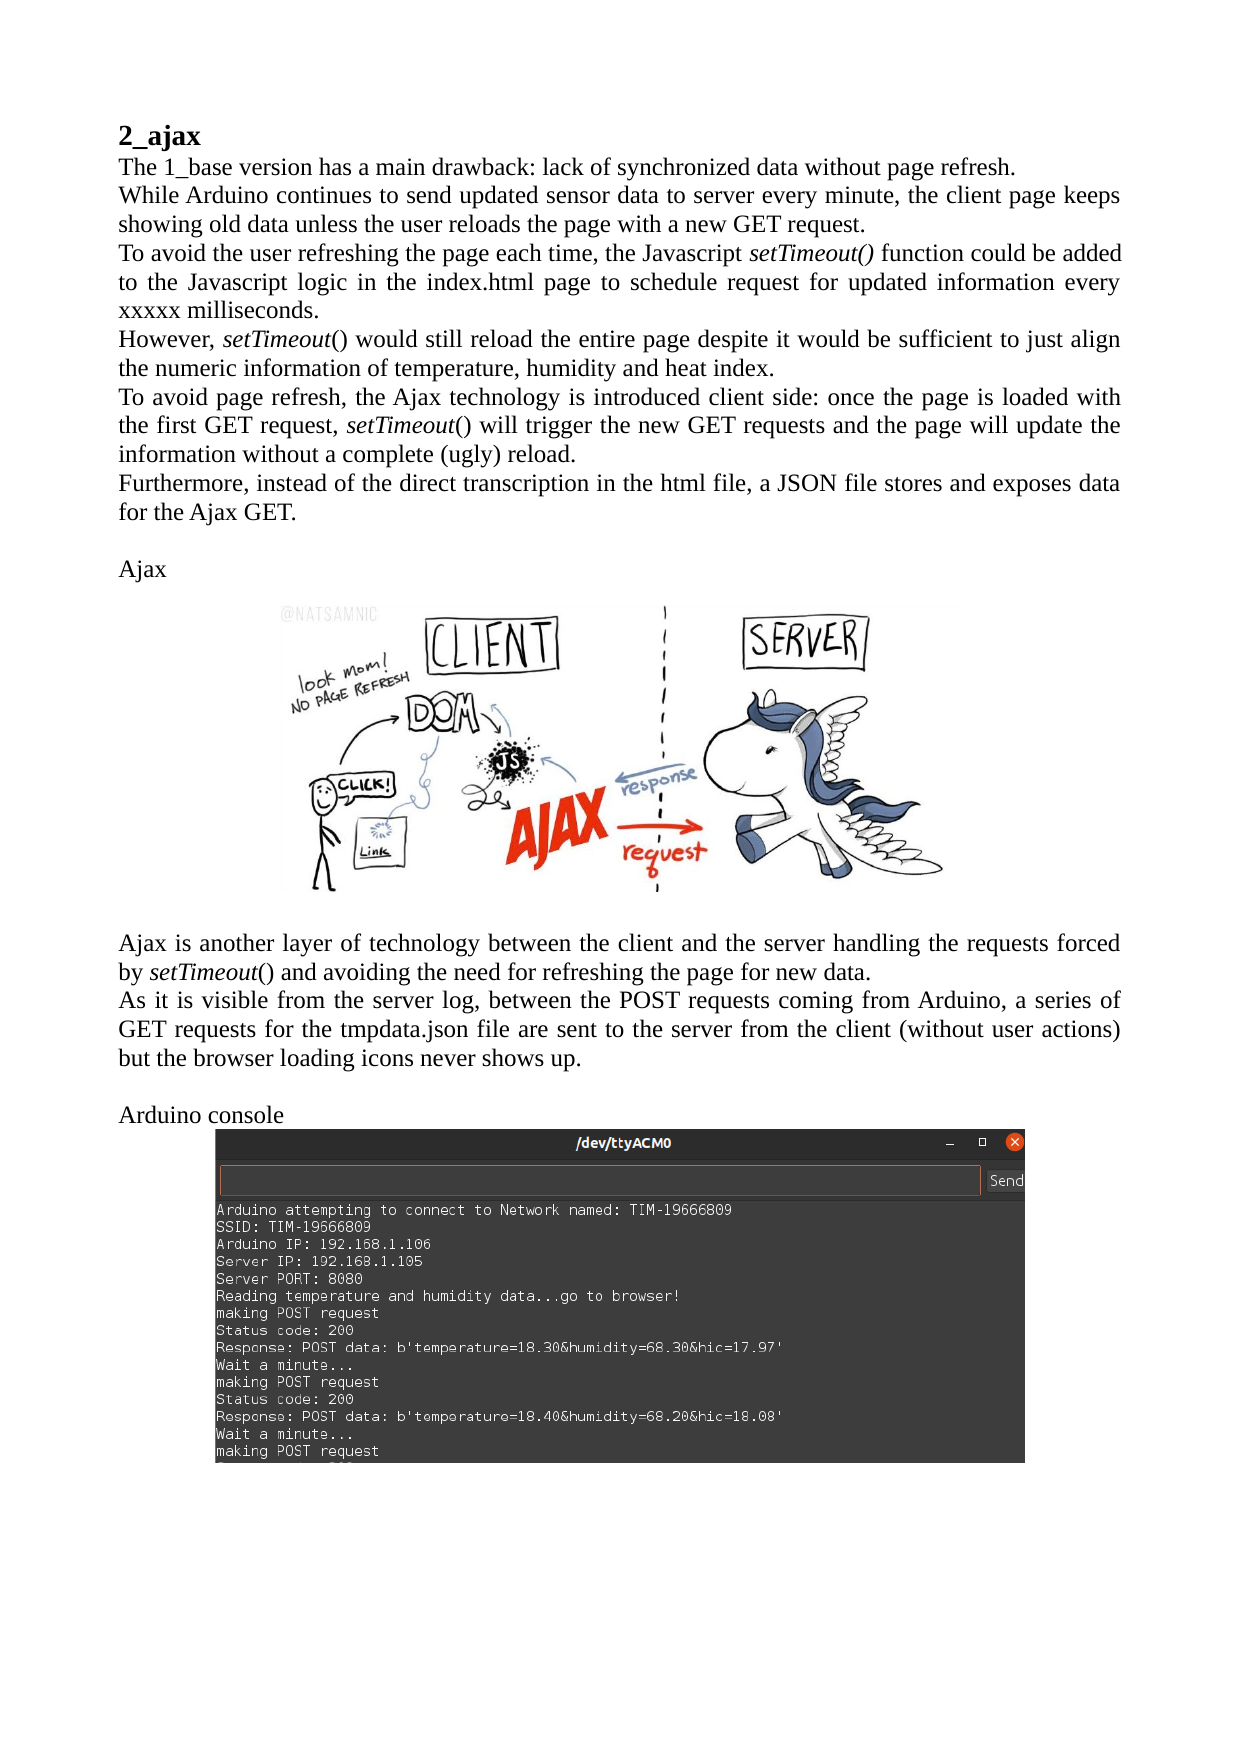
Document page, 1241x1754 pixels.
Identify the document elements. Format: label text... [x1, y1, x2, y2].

picture [215, 1129, 1025, 1463]
text To avoid the user refreshing the page each time, the Javascript setTimeout() function could be added to the Javascript logic in the index.html page to schedule request for updated information every xxxxx milliseconds. [118, 238, 1122, 324]
text As it is visible from the server log, between the POST requests coming from Arduino, a series of GET requests for the tmpdata.json file are sent to the server from the client (without user actions) but the browser loading icons never shows up. [118, 985, 1122, 1072]
text 2_ajax [118, 118, 1122, 152]
text Ajax [118, 554, 1122, 583]
text To avoid page refresh, the Ajax technology is introduced client side: once the page is loaded with the first GET request, setTimeout() will trigger the new GET requests and the page will update the information without a complete (ugly) reload. [118, 382, 1122, 468]
text Arduino console [118, 1100, 1122, 1129]
picture [280, 605, 963, 892]
text Furthermore, instead of the direct transcription in the html file, a JSON file stores and exposes data for the Ajax GET. [118, 468, 1122, 525]
text Ajax is another layer of technology between the client and the server handling the requests forced by setTimeout() and avoiding the need for refreshing the page for new data. [118, 928, 1122, 985]
text While Arduino continues to send updated sensor data to server every minute, the client page keeps showing old data unless the user reloads the page with a new GET request. [118, 180, 1122, 238]
text However, setTimeout() would still reload the entire page despite it would be sufficient to just align the numeric information of temperature, humidity and heat index. [118, 324, 1122, 382]
text The 1_base version has a main drawback: lack of synchronized data without page refresh. [118, 152, 1122, 180]
